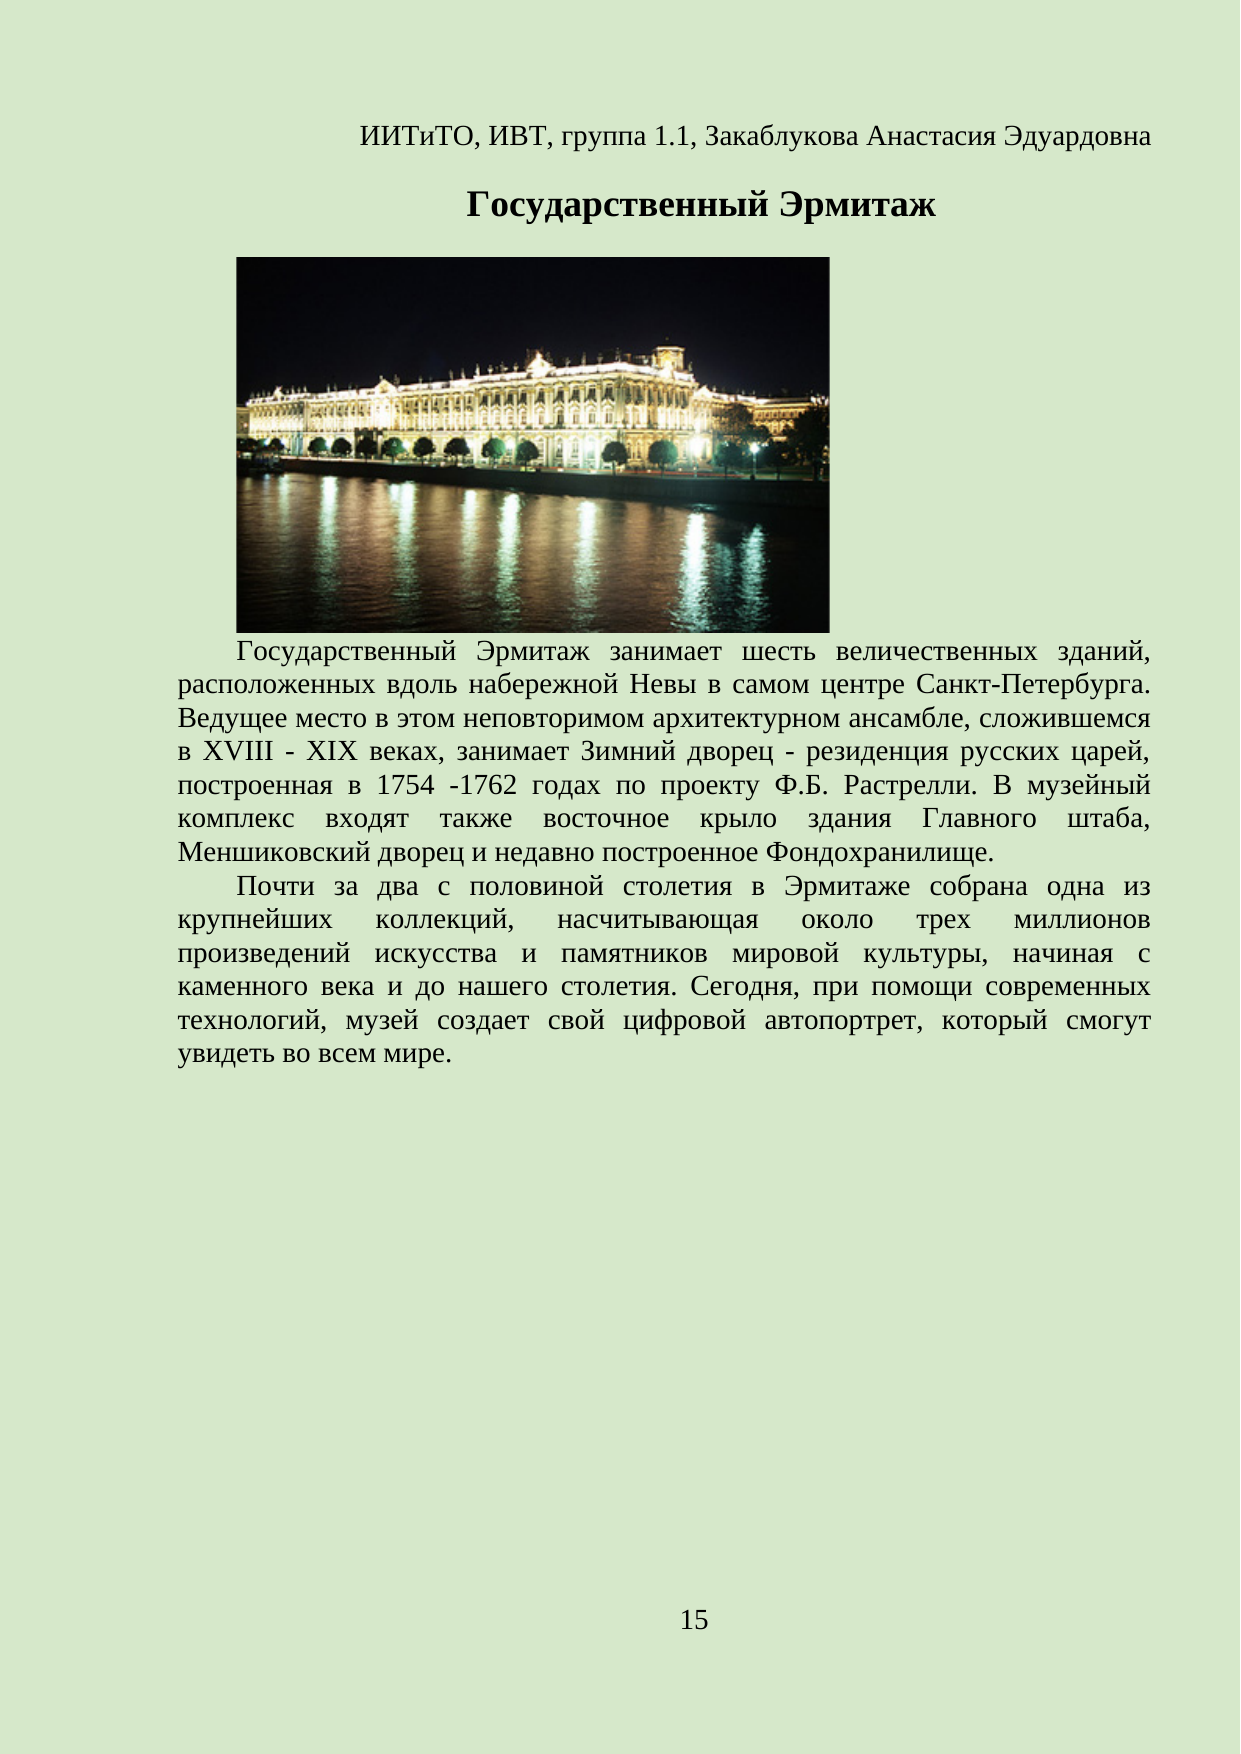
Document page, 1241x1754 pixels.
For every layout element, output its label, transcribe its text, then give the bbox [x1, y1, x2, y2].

picture [236, 257, 830, 633]
subtitle Государственный Эрмитаж [177, 181, 1152, 224]
text Государственный Эрмитаж занимает шесть величественных зданий, расположенных вдоль набережной Невы в самом центре Санкт-Петербурга. Ведущее место в этом неповторимом архитектурном ансамбле, сложившемся в XVIII - XIX веках, занимает Зимний дворец - резиденция русских царей, построенная в 1754 -1762 годах по проекту Ф.Б. Растрелли. В музейный комплекс входят также восточное крыло здания Главного штаба, Меншиковский дворец и недавно построенное Фондохранилище. [177, 633, 1152, 868]
text Почти за два с половиной столетия в Эрмитаже собрана одна из крупнейших коллекций, насчитывающая около трех миллионов произведений искусства и памятников мировой культуры, начиная с каменного века и до нашего столетия. Сегодня, при помощи современных технологий, музей создает свой цифровой автопортрет, который смогут увидеть во всем мире. [177, 868, 1152, 1069]
